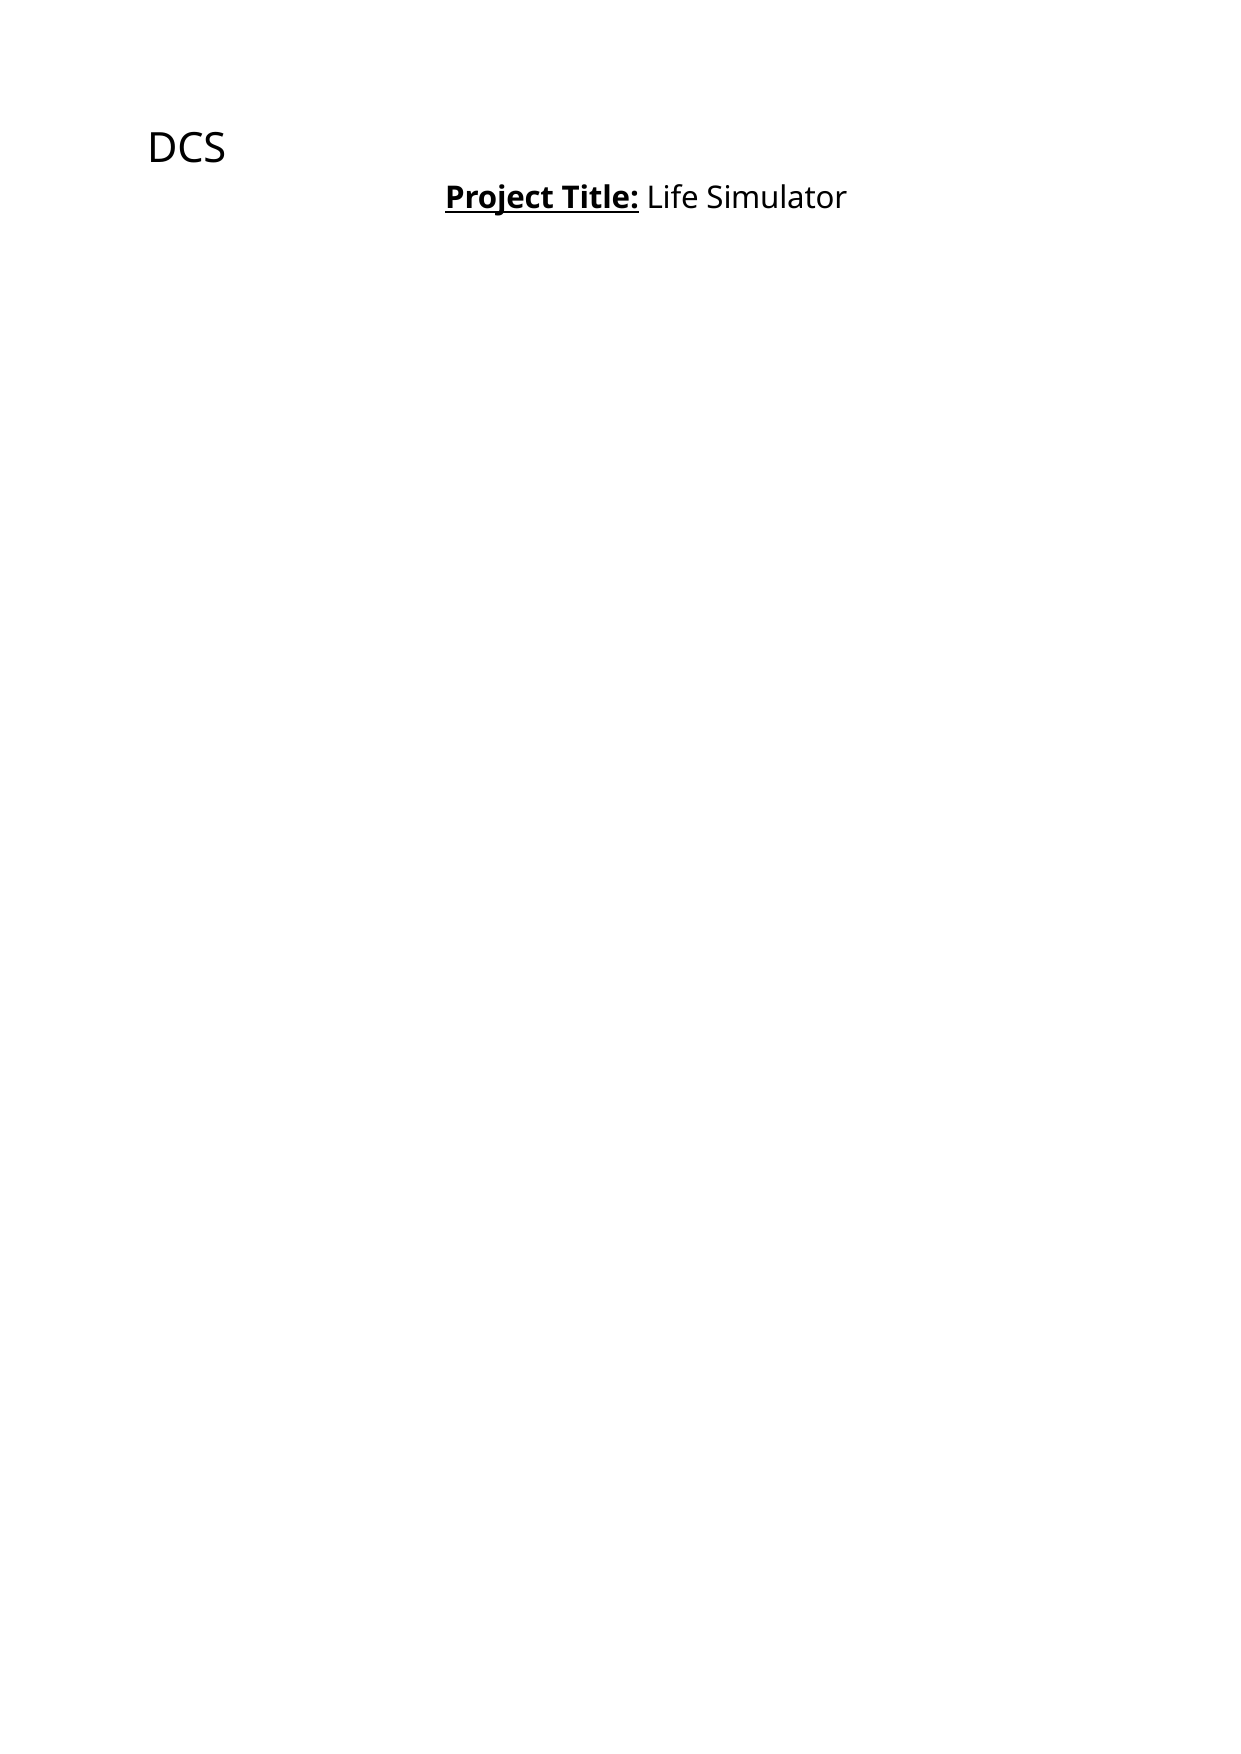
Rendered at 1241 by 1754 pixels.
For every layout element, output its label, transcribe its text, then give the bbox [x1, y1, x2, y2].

text DCS [147, 118, 1145, 175]
text Project Title: Life Simulator [147, 175, 1145, 217]
